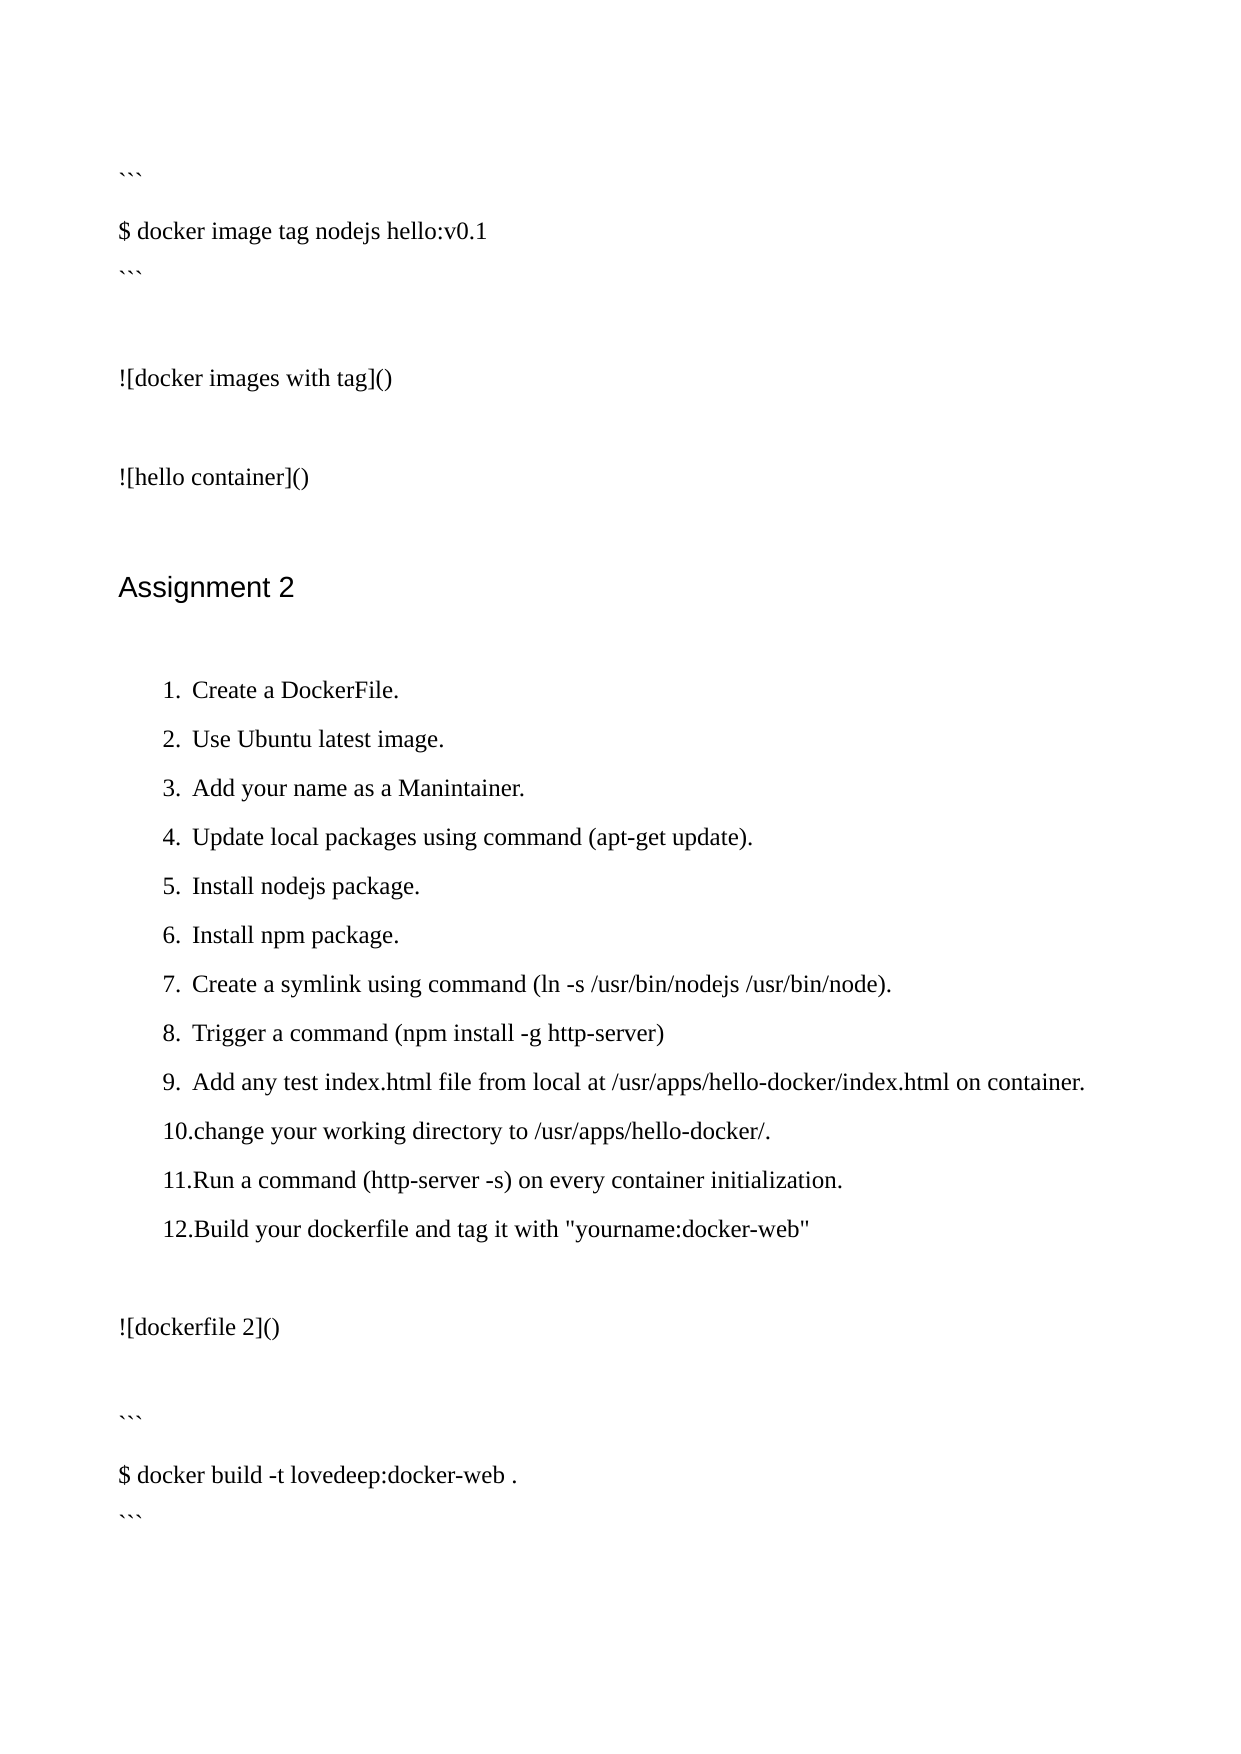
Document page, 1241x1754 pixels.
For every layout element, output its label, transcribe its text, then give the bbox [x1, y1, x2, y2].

list change your working directory to /usr/apps/hello-docker/. [162, 1116, 1122, 1145]
text ``` [118, 1509, 1122, 1537]
list Trigger a command (npm install -g http-server) [162, 1018, 1122, 1047]
list Build your dockerfile and tag it with "yourname:docker-web" [162, 1214, 1122, 1243]
list Add any test index.html file from local at /usr/apps/hello-docker/index.html on container. [162, 1067, 1122, 1096]
list Install nodejs package. [162, 871, 1122, 900]
text ``` [118, 167, 1122, 196]
text ![hello container]() [118, 462, 1122, 490]
list Create a symlink using command (ln -s /usr/bin/nodejs /usr/bin/node). [162, 969, 1122, 998]
list Create a DockerFile. [162, 675, 1122, 703]
list Update local packages using command (apt-get update). [162, 822, 1122, 851]
list Run a command (http-server -s) on every container initialization. [162, 1165, 1122, 1194]
subtitle Assignment 2 [118, 570, 1122, 604]
text ``` [118, 1411, 1122, 1439]
text $ docker build -t lovedeep:docker-web . [118, 1460, 1122, 1488]
text ![docker images with tag]() [118, 363, 1122, 392]
list Install npm package. [162, 920, 1122, 949]
list Add your name as a Manintainer. [162, 773, 1122, 802]
list Use Ubuntu latest image. [162, 724, 1122, 752]
text ``` [118, 265, 1122, 294]
text ![dockerfile 2]() [118, 1312, 1122, 1341]
text $ docker image tag nodejs hello:v0.1 [118, 216, 1122, 245]
